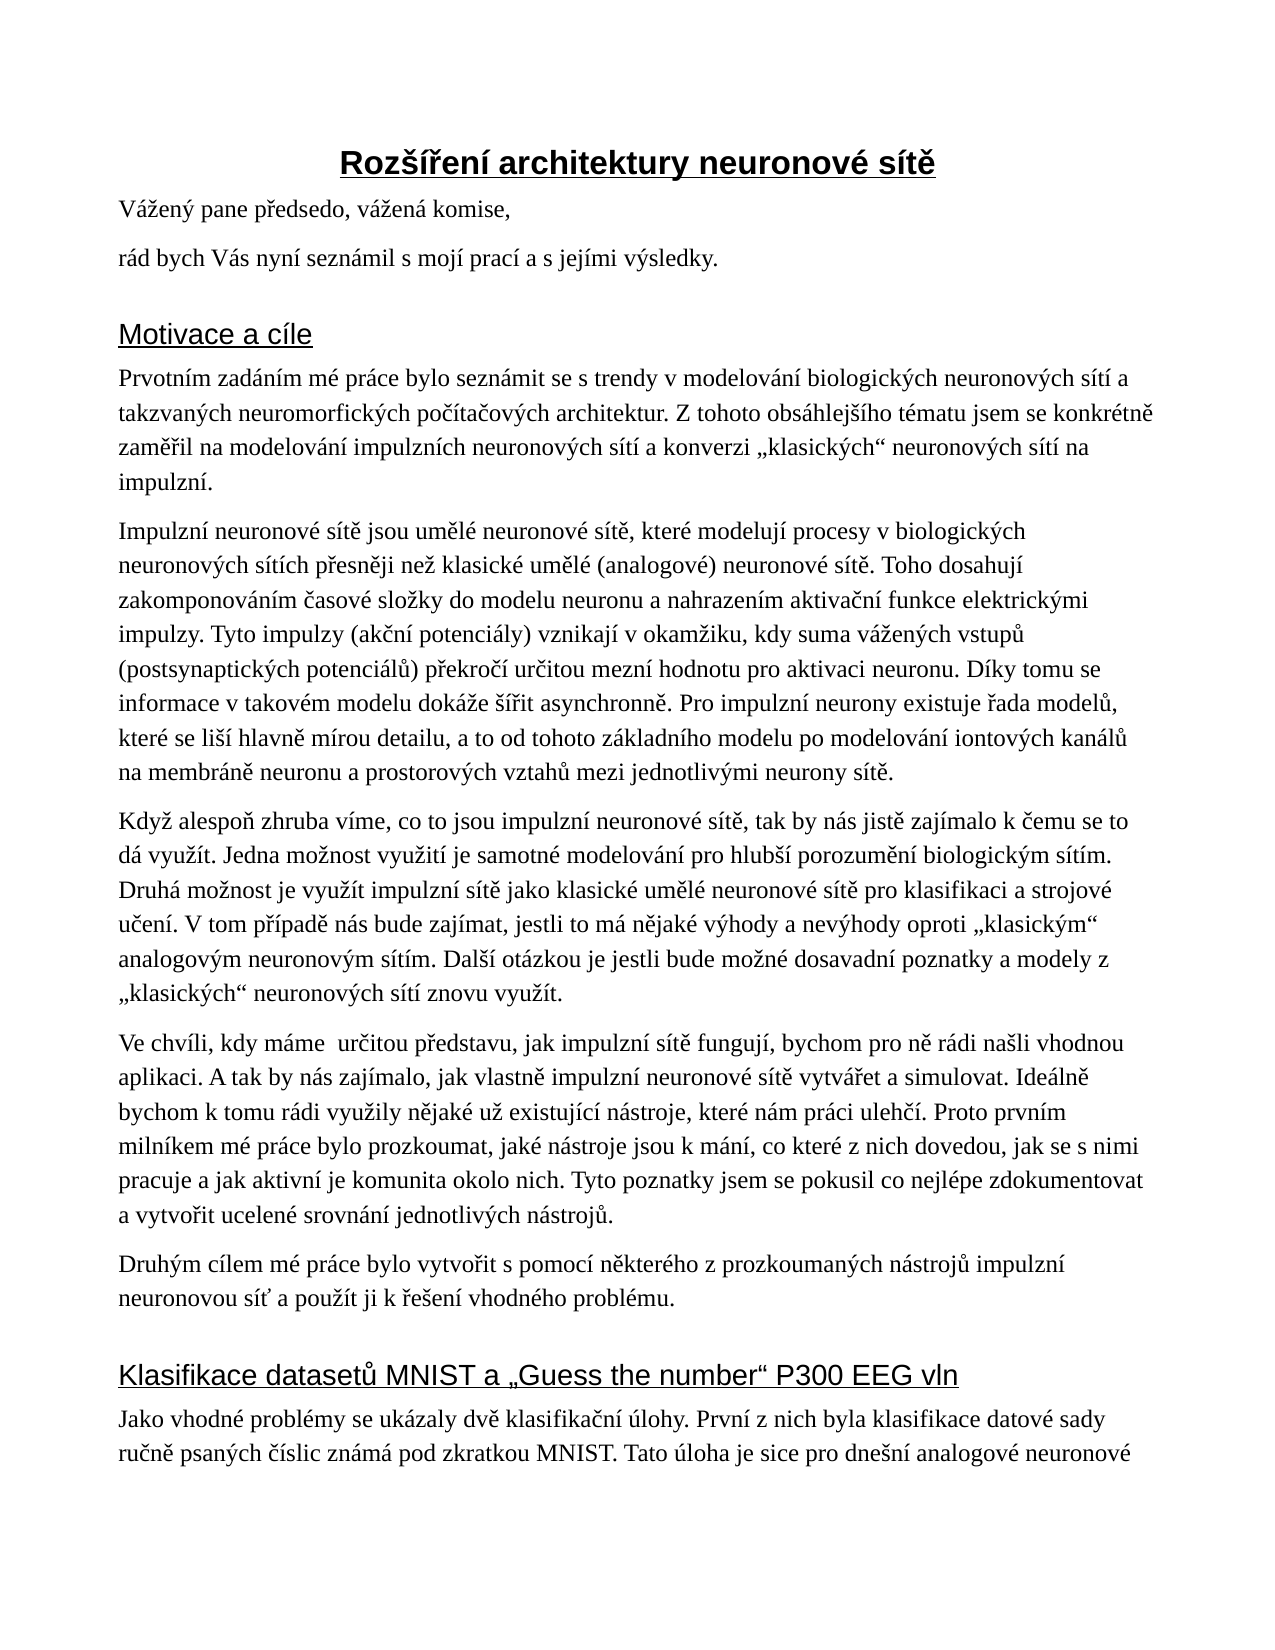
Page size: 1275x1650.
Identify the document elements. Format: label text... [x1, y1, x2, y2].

text Ve chvíli, kdy máme určitou představu, jak impulzní sítě fungují, bychom pro ně rádi našli vhodnou aplikaci. A tak by nás zajímalo, jak vlastně impulzní neuronové sítě vytvářet a simulovat. Ideálně bychom k tomu rádi využily nějaké už existující nástroje, které nám práci ulehčí. Proto prvním milníkem mé práce bylo prozkoumat, jaké nástroje jsou k mání, co které z nich dovedou, jak se s nimi pracuje a jak aktivní je komunita okolo nich. Tyto poznatky jsem se pokusil co nejlépe zdokumentovat a vytvořit ucelené srovnání jednotlivých nástrojů. [118, 1028, 1157, 1229]
text rád bych Vás nyní seznámil s mojí prací a s jejími výsledky. [118, 243, 1157, 272]
subtitle Klasifikace datasetů MNIST a „Guess the number“ P300 EEG vln [118, 1358, 1157, 1391]
text Druhým cílem mé práce bylo vytvořit s pomocí některého z prozkoumaných nástrojů impulzní neuronovou síť a použít ji k řešení vhodného problému. [118, 1249, 1157, 1312]
subtitle Motivace a cíle [118, 317, 1157, 351]
text Impulzní neuronové sítě jsou umělé neuronové sítě, které modelují procesy v biologických neuronových sítích přesněji než klasické umělé (analogové) neuronové sítě. Toho dosahují zakomponováním časové složky do modelu neuronu a nahrazením aktivační funkce elektrickými impulzy. Tyto impulzy (akční potenciály) vznikají v okamžiku, kdy suma vážených vstupů (postsynaptických potenciálů) překročí určitou mezní hodnotu pro aktivaci neuronu. Díky tomu se informace v takovém modelu dokáže šířit asynchronně. Pro impulzní neurony existuje řada modelů, které se liší hlavně mírou detailu, a to od tohoto základního modelu po modelování iontových kanálů na membráně neuronu a prostorových vztahů mezi jednotlivými neurony sítě. [118, 516, 1157, 786]
text Jako vhodné problémy se ukázaly dvě klasifikační úlohy. První z nich byla klasifikace datové sady ručně psaných číslic známá pod zkratkou MNIST. Tato úloha je sice pro dnešní analogové neuronové [118, 1404, 1157, 1467]
title Rozšíření architektury neuronové sítě [118, 143, 1157, 182]
text Prvotním zadáním mé práce bylo seznámit se s trendy v modelování biologických neuronových sítí a takzvaných neuromorfických počítačových architektur. Z tohoto obsáhlejšího tématu jsem se konkrétně zaměřil na modelování impulzních neuronových sítí a konverzi „klasických“ neuronových sítí na impulzní. [118, 363, 1157, 495]
text Když alespoň zhruba víme, co to jsou impulzní neuronové sítě, tak by nás jistě zajímalo k čemu se to dá využít. Jedna možnost využití je samotné modelování pro hlubší porozumění biologickým sítím. Druhá možnost je využít impulzní sítě jako klasické umělé neuronové sítě pro klasifikaci a strojové učení. V tom případě nás bude zajímat, jestli to má nějaké výhody a nevýhody oproti „klasickým“ analogovým neuronovým sítím. Další otázkou je jestli bude možné dosavadní poznatky a modely z „klasických“ neuronových sítí znovu využít. [118, 806, 1157, 1007]
text Vážený pane předsedo, vážená komise, [118, 194, 1157, 223]
